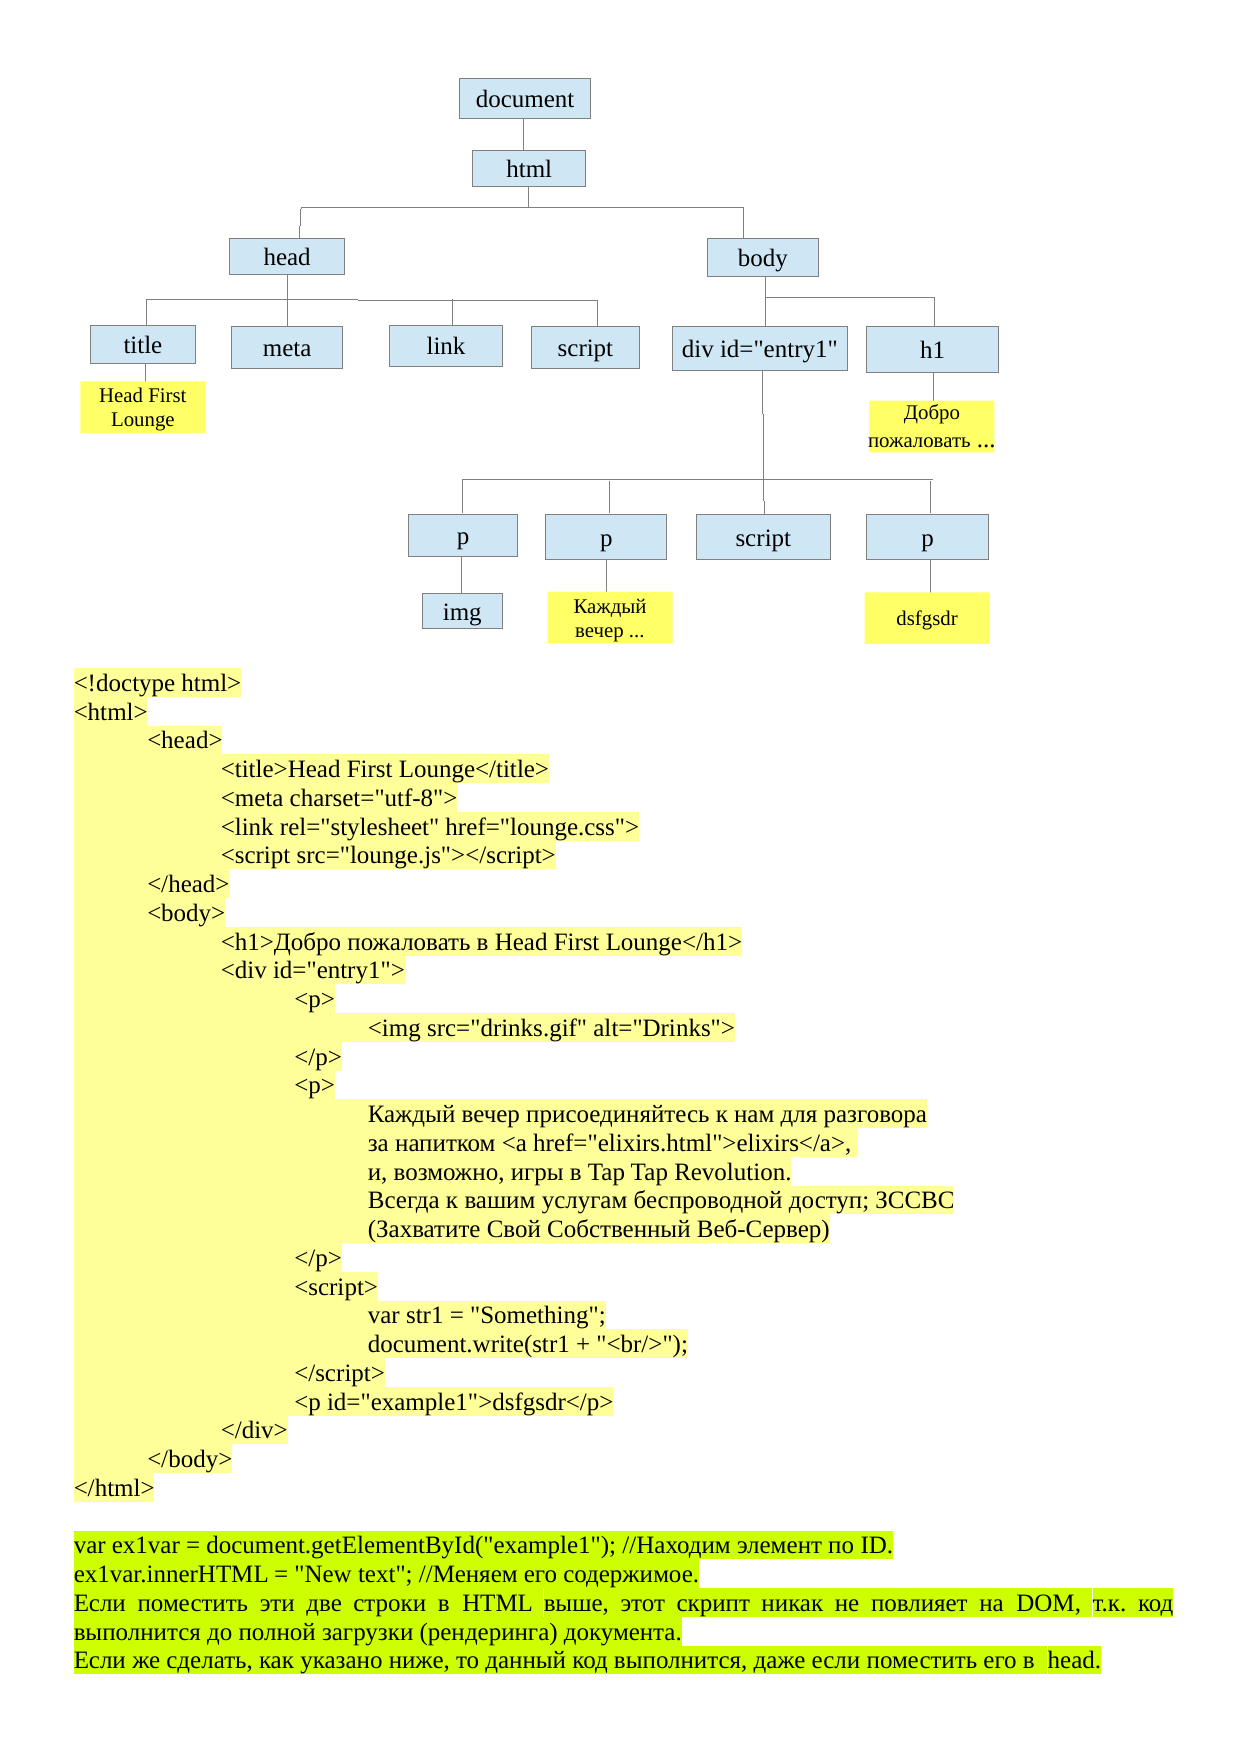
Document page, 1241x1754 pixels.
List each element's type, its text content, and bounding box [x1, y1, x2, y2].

text </script> [73, 1358, 1173, 1387]
text <meta charset="utf-8"> [73, 783, 1173, 812]
text <script> [73, 1272, 1173, 1301]
text <p id="example1">dsfgsdr</p> [73, 1387, 1173, 1416]
text <p> [73, 984, 1173, 1013]
text <link rel="stylesheet" href="lounge.css"> [73, 812, 1173, 841]
text </p> [73, 1042, 1173, 1071]
text и, возможно, игры в Tap Tap Revolution. [73, 1157, 1173, 1186]
text <body> [73, 898, 1173, 927]
text <!doctype html> [73, 668, 1173, 697]
text </div> [73, 1416, 1173, 1444]
text Всегда к вашим услугам беспроводной доступ; ЗССВС [73, 1186, 1173, 1214]
text var str1 = "Something"; [73, 1301, 1173, 1329]
text <html> [73, 697, 1173, 726]
text <p> [73, 1071, 1173, 1099]
text за напитком <a href="elixirs.html">elixirs</a>, [73, 1128, 1173, 1157]
text </html> [73, 1473, 1173, 1502]
text Каждый вечер присоединяйтесь к нам для разговора [73, 1099, 1173, 1128]
text var ex1var = document.getElementById("example1"); //Находим элемент по ID. [73, 1531, 1173, 1559]
text </body> [73, 1444, 1173, 1473]
text </p> [73, 1243, 1173, 1272]
text </head> [73, 869, 1173, 898]
text ex1var.innerHTML = "New text"; //Меняем его содержимое. [73, 1559, 1173, 1588]
text Если же сделать, как указано ниже, то данный код выполнится, даже если поместить его в head. [73, 1646, 1173, 1674]
text <h1>Добро пожаловать в Head First Lounge</h1> [73, 927, 1173, 956]
text <div id="entry1"> [73, 956, 1173, 984]
text document.write(str1 + "<br/>"); [73, 1329, 1173, 1358]
text <title>Head First Lounge</title> [73, 754, 1173, 783]
text <script src="lounge.js"></script> [73, 841, 1173, 869]
text Если поместить эти две строки в HTML выше, этот скрипт никак не повлияет на DOM, т.к. код выполнится до полной загрузки (рендеринга) документа. [73, 1588, 1173, 1646]
text <head> [73, 726, 1173, 754]
text <img src="drinks.gif" alt="Drinks"> [73, 1013, 1173, 1042]
text (Захватите Свой Собственный Веб-Сервер) [73, 1214, 1173, 1243]
